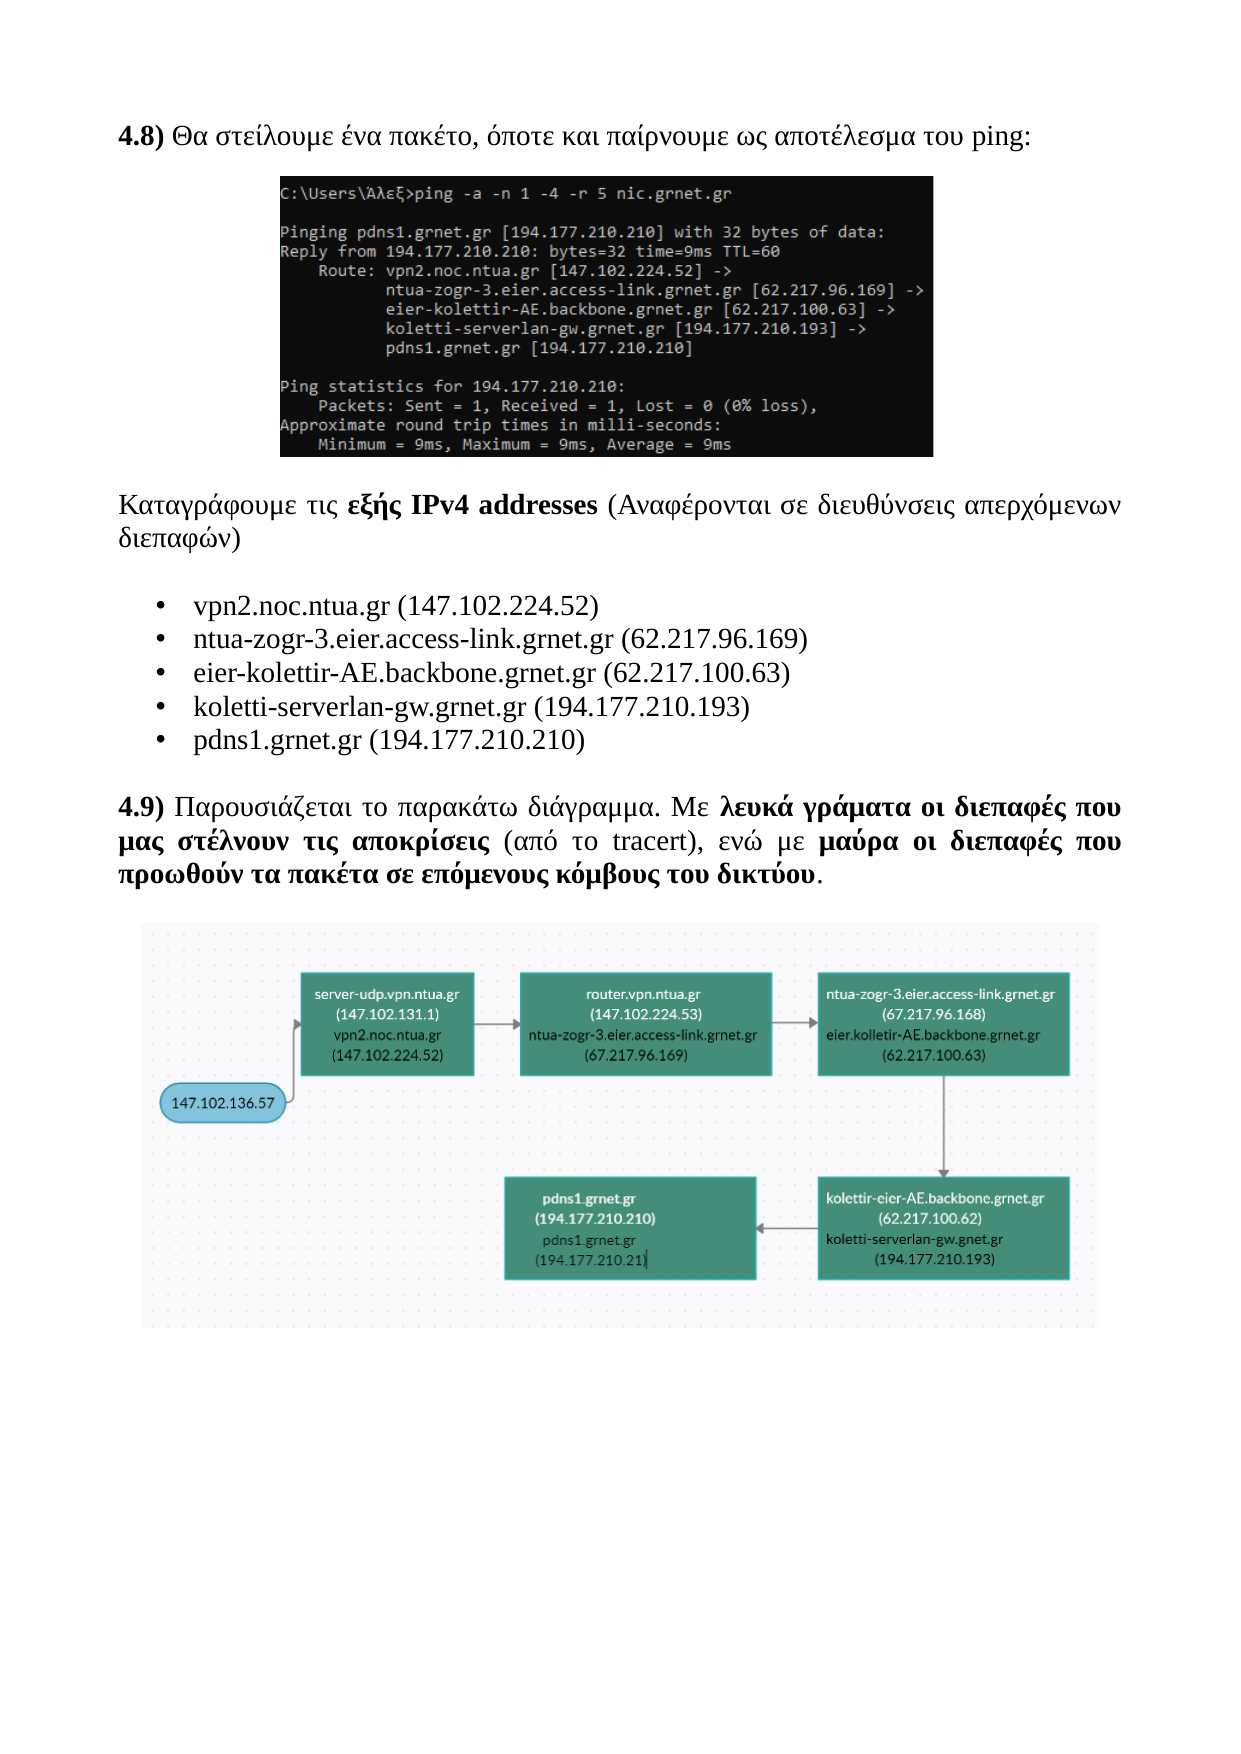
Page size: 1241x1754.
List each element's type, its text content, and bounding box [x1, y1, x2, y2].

text 4.8) Θα στείλουμε ένα πακέτο, όποτε και παίρνουμε ως αποτέλεσμα του ping: [118, 118, 1122, 152]
text Καταγράφουμε τις εξής IPv4 addresses (Αναφέρονται σε διευθύνσεις απερχόμενων διεπαφών) [118, 487, 1122, 554]
list vpn2.noc.ntua.gr (147.102.224.52) [156, 588, 1122, 621]
text 4.9) Παρουσιάζεται το παρακάτω διάγραμμα. Με λευκά γράματα οι διεπαφές που μας στέλνουν τις αποκρίσεις (από το tracert), ενώ με μαύρα οι διεπαφές που προωθούν τα πακέτα σε επόμενους κόμβους του δικτύου. [118, 789, 1122, 890]
picture [140, 923, 1100, 1328]
list pdns1.grnet.gr (194.177.210.210) [156, 722, 1122, 756]
list eier-kolettir-AE.backbone.grnet.gr (62.217.100.63) [156, 655, 1122, 689]
picture [280, 176, 934, 457]
list koletti-serverlan-gw.grnet.gr (194.177.210.193) [156, 689, 1122, 722]
list ntua-zogr-3.eier.access-link.grnet.gr (62.217.96.169) [156, 621, 1122, 655]
